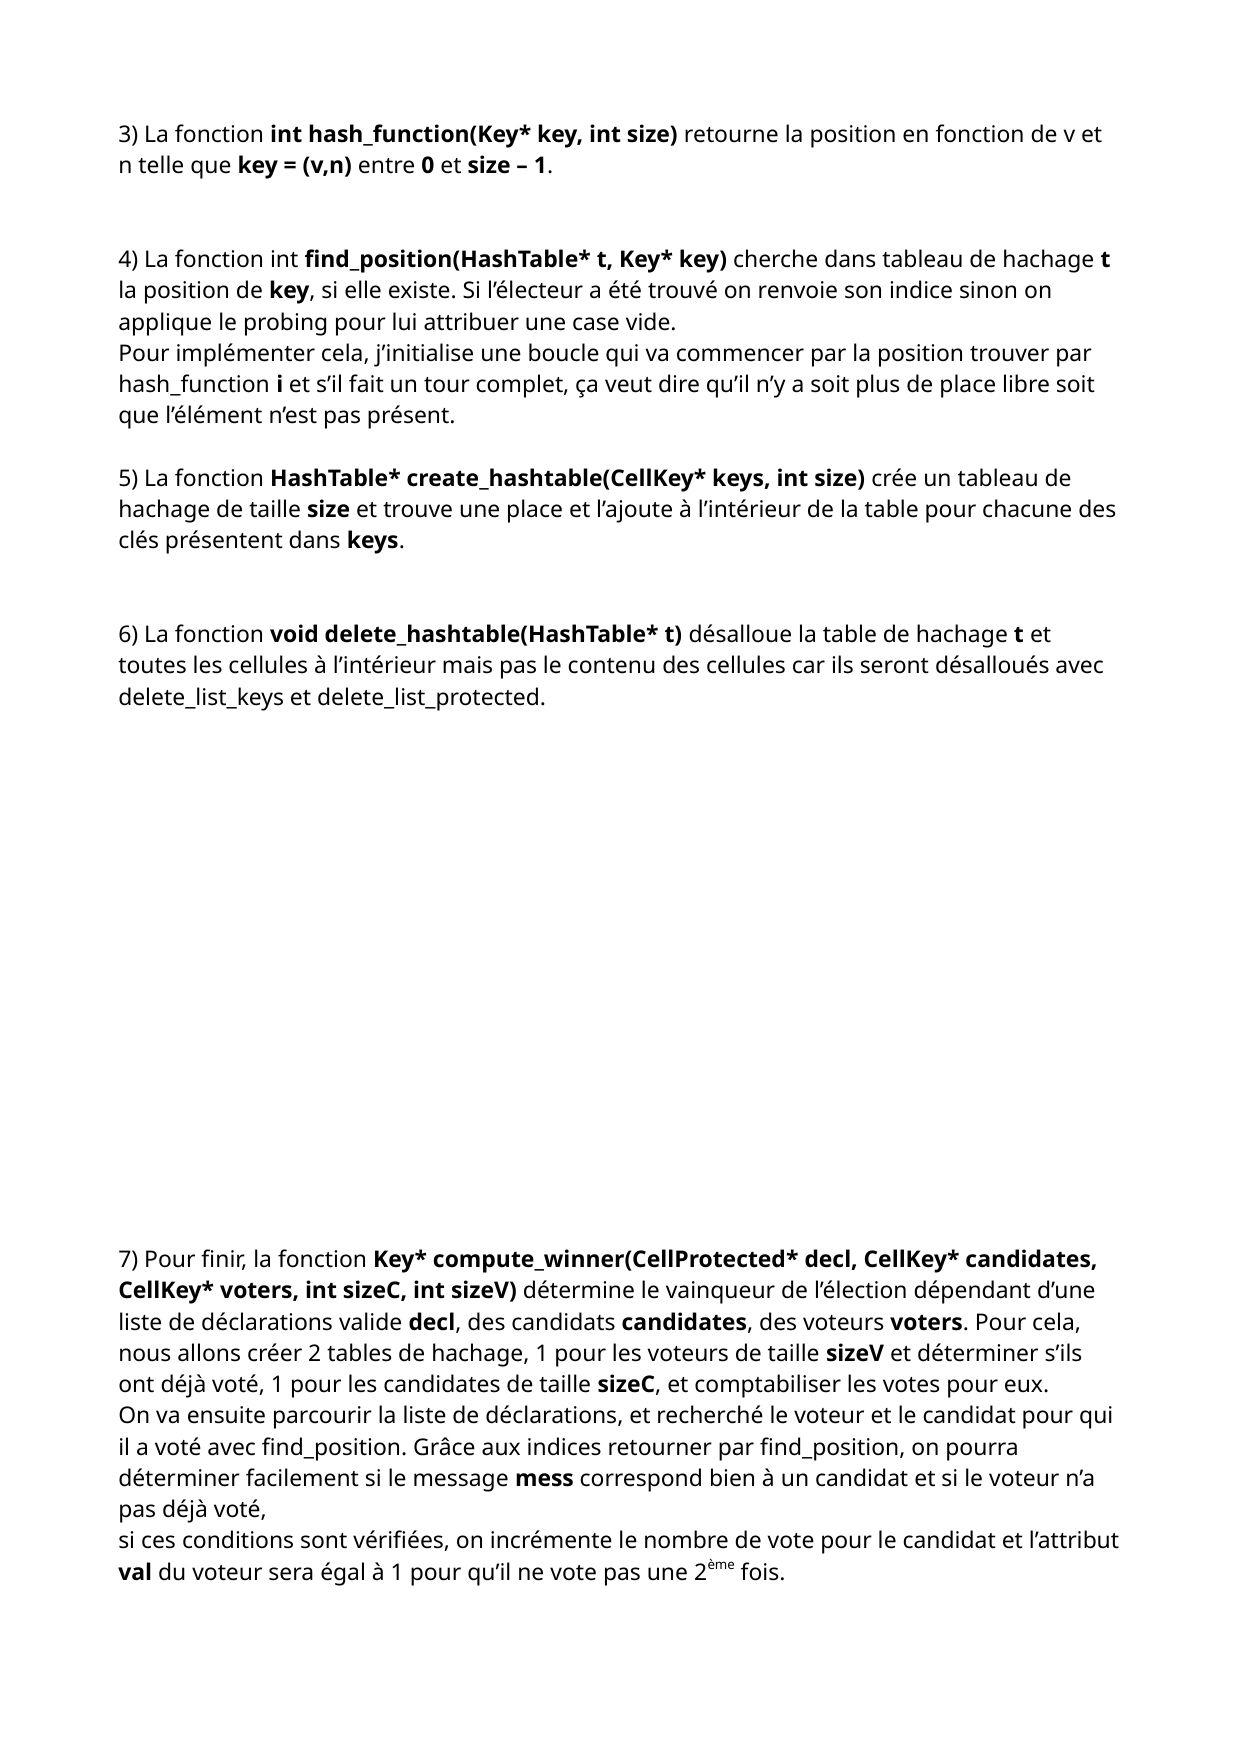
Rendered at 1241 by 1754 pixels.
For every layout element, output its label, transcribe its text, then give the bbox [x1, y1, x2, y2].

text 7) Pour finir, la fonction Key* compute_winner(CellProtected* decl, CellKey* candidates, CellKey* voters, int sizeC, int sizeV) détermine le vainqueur de l’élection dépendant d’une liste de déclarations valide decl, des candidats candidates, des voteurs voters. Pour cela, nous allons créer 2 tables de hachage, 1 pour les voteurs de taille sizeV et déterminer s’ils ont déjà voté, 1 pour les candidates de taille sizeC, et comptabiliser les votes pour eux. [118, 1243, 1122, 1399]
text 3) La fonction int hash_function(Key* key, int size) retourne la position en fonction de v et n telle que key = (v,n) entre 0 et size – 1. [118, 118, 1122, 181]
text On va ensuite parcourir la liste de déclarations, et recherché le voteur et le candidat pour qui il a voté avec find_position. Grâce aux indices retourner par find_position, on pourra déterminer facilement si le message mess correspond bien à un candidat et si le voteur n’a pas déjà voté, [118, 1399, 1122, 1524]
text si ces conditions sont vérifiées, on incrémente le nombre de vote pour le candidat et l’attribut val du voteur sera égal à 1 pour qu’il ne vote pas une 2ème fois. [118, 1524, 1122, 1587]
text Pour implémenter cela, j’initialise une boucle qui va commencer par la position trouver par hash_function i et s’il fait un tour complet, ça veut dire qu’il n’y a soit plus de place libre soit que l’élément n’est pas présent. [118, 337, 1122, 431]
text 5) La fonction HashTable* create_hashtable(CellKey* keys, int size) crée un tableau de hachage de taille size et trouve une place et l’ajoute à l’intérieur de la table pour chacune des clés présentent dans keys. [118, 462, 1122, 556]
text 6) La fonction void delete_hashtable(HashTable* t) désalloue la table de hachage t et toutes les cellules à l’intérieur mais pas le contenu des cellules car ils seront désalloués avec delete_list_keys et delete_list_protected. [118, 618, 1122, 712]
text 4) La fonction int find_position(HashTable* t, Key* key) cherche dans tableau de hachage t la position de key, si elle existe. Si l’électeur a été trouvé on renvoie son indice sinon on applique le probing pour lui attribuer une case vide. [118, 243, 1122, 337]
